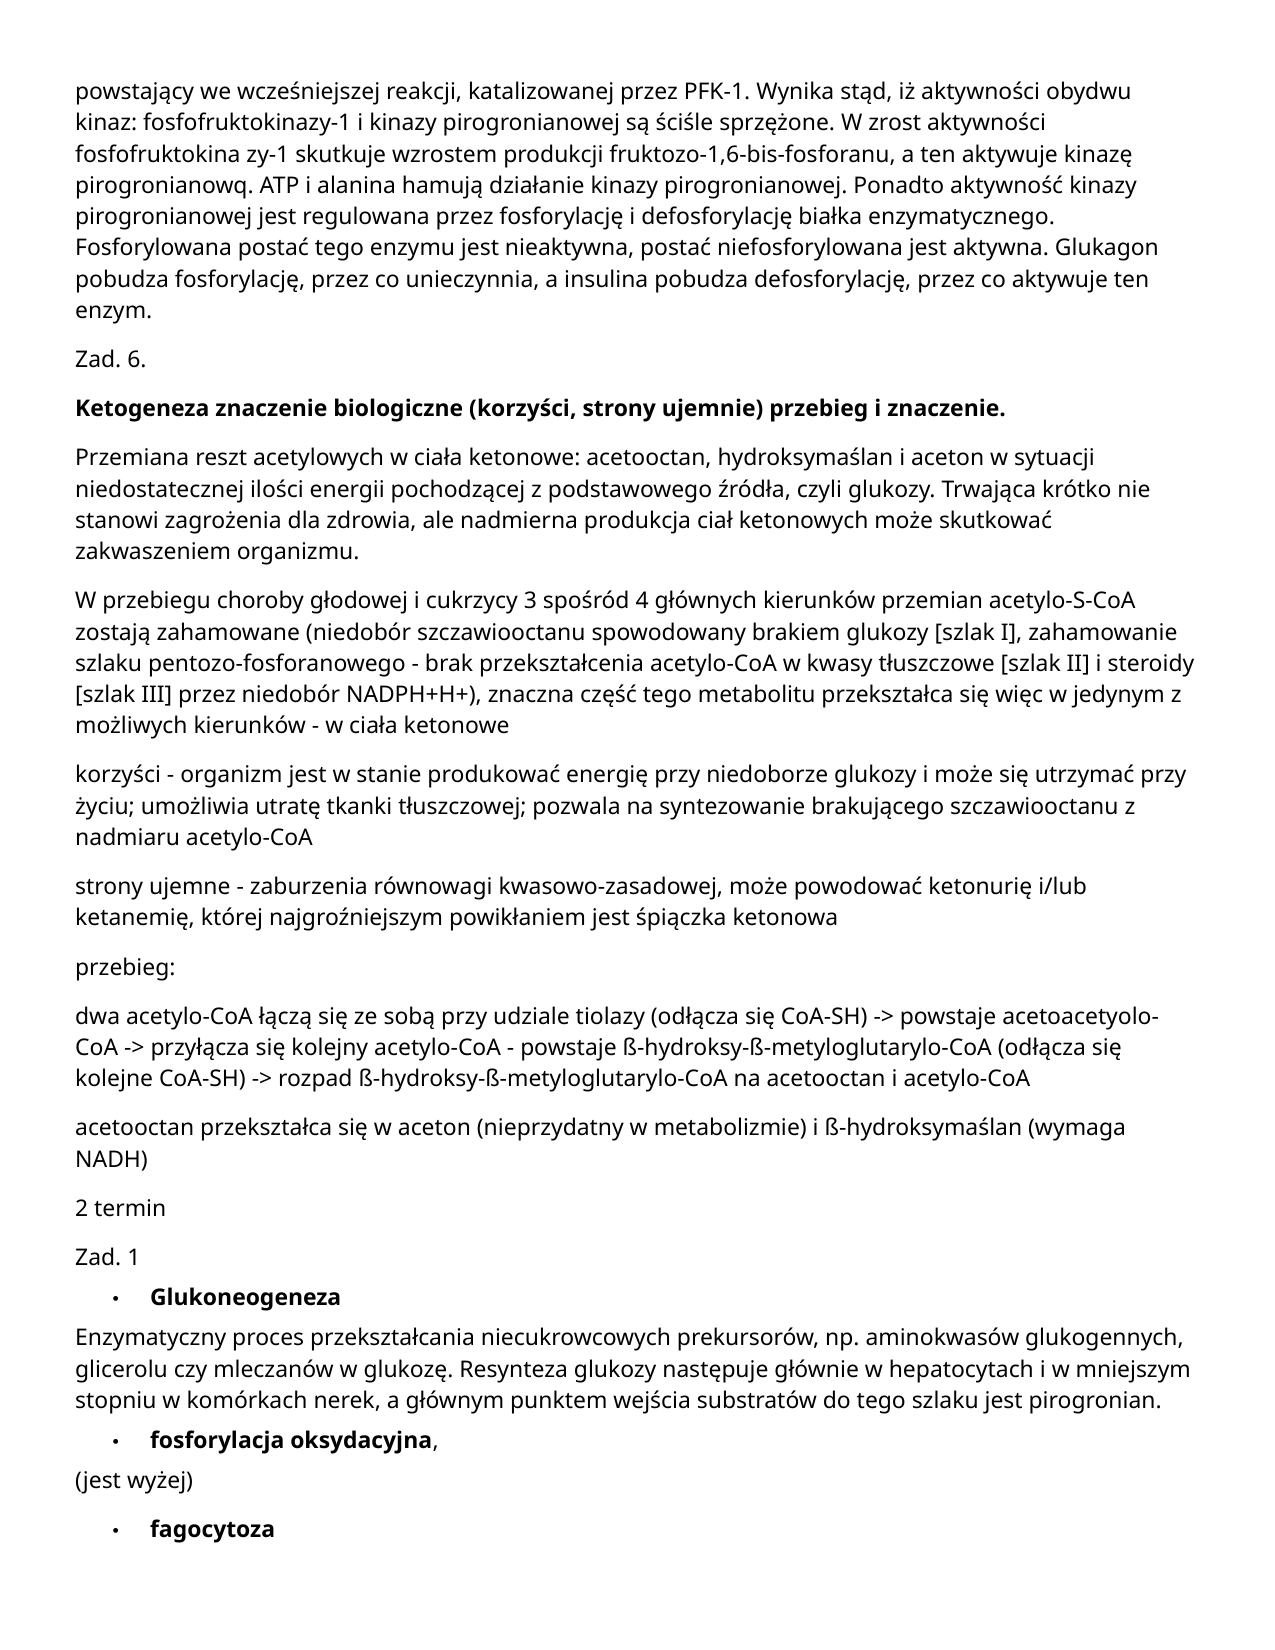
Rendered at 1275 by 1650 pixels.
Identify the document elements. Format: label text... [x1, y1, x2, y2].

list fagocytoza [112, 1513, 1200, 1544]
text 2 termin [75, 1192, 1200, 1223]
text (jest wyżej) [75, 1464, 1200, 1495]
text Przemiana reszt acetylowych w ciała ketonowe: acetooctan, hydroksymaślan i aceton w sytuacji niedostatecznej ilości energii pochodzącej z podstawowego źródła, czyli glukozy. Trwająca krótko nie stanowi zagrożenia dla zdrowia, ale nadmierna produkcja ciał ketonowych może skutkować zakwaszeniem organizmu. [75, 441, 1200, 566]
text Zad. 1 [75, 1241, 1200, 1272]
text powstający we wcześniejszej reakcji, katalizowanej przez PFK-1. Wynika stąd, iż aktywności obydwu kinaz: fosfofruktokinazy-1 i kinazy pirogronianowej są ściśle sprzężone. W zrost aktywności fosfofruktokina zy-1 skutkuje wzrostem produkcji fruktozo-1,6-bis-fosforanu, a ten aktywuje kinazę pirogronianowq. ATP i alanina hamują działanie kinazy pirogronianowej. Ponadto aktywność kinazy pirogronianowej jest regulowana przez fosforylację i defosforylację białka enzymatycznego. Fosforylowana postać tego enzymu jest nieaktywna, postać niefosforylowana jest aktywna. Glukagon pobudza fosforylację, przez co unieczynnia, a insulina pobudza defosforylację, przez co aktywuje ten enzym. [75, 75, 1200, 325]
text acetooctan przekształca się w aceton (nieprzydatny w metabolizmie) i ß-hydroksymaślan (wymaga NADH) [75, 1111, 1200, 1174]
list Glukoneogeneza [112, 1281, 1200, 1312]
text Enzymatyczny proces przekształcania niecukrowcowych prekursorów, np. aminokwasów glukogennych, glicerolu czy mleczanów w glukozę. Resynteza glukozy następuje głównie w hepatocytach i w mniejszym stopniu w komórkach nerek, a głównym punktem wejścia substratów do tego szlaku jest pirogronian. [75, 1321, 1200, 1415]
text przebieg: [75, 950, 1200, 982]
text dwa acetylo-CoA łączą się ze sobą przy udziale tiolazy (odłącza się CoA-SH) -> powstaje acetoacetyolo-CoA -> przyłącza się kolejny acetylo-CoA - powstaje ß-hydroksy-ß-metyloglutarylo-CoA (odłącza się kolejne CoA-SH) -> rozpad ß-hydroksy-ß-metyloglutarylo-CoA na acetooctan i acetylo-CoA [75, 999, 1200, 1093]
text Zad. 6. [75, 343, 1200, 374]
list fosforylacja oksydacyjna, [112, 1424, 1200, 1455]
text W przebiegu choroby głodowej i cukrzycy 3 spośród 4 głównych kierunków przemian acetylo-S-CoA zostają zahamowane (niedobór szczawiooctanu spowodowany brakiem glukozy [szlak I], zahamowanie szlaku pentozo-fosforanowego - brak przekształcenia acetylo-CoA w kwasy tłuszczowe [szlak II] i steroidy [szlak III] przez niedobór NADPH+H+), znaczna część tego metabolitu przekształca się więc w jedynym z możliwych kierunków - w ciała ketonowe [75, 584, 1200, 740]
text korzyści - organizm jest w stanie produkować energię przy niedoborze glukozy i może się utrzymać przy życiu; umożliwia utratę tkanki tłuszczowej; pozwala na syntezowanie brakującego szczawiooctanu z nadmiaru acetylo-CoA [75, 758, 1200, 852]
text Ketogeneza znaczenie biologiczne (korzyści, strony ujemnie) przebieg i znaczenie. [75, 392, 1200, 423]
text strony ujemne - zaburzenia równowagi kwasowo-zasadowej, może powodować ketonurię i/lub ketanemię, której najgroźniejszym powikłaniem jest śpiączka ketonowa [75, 870, 1200, 932]
